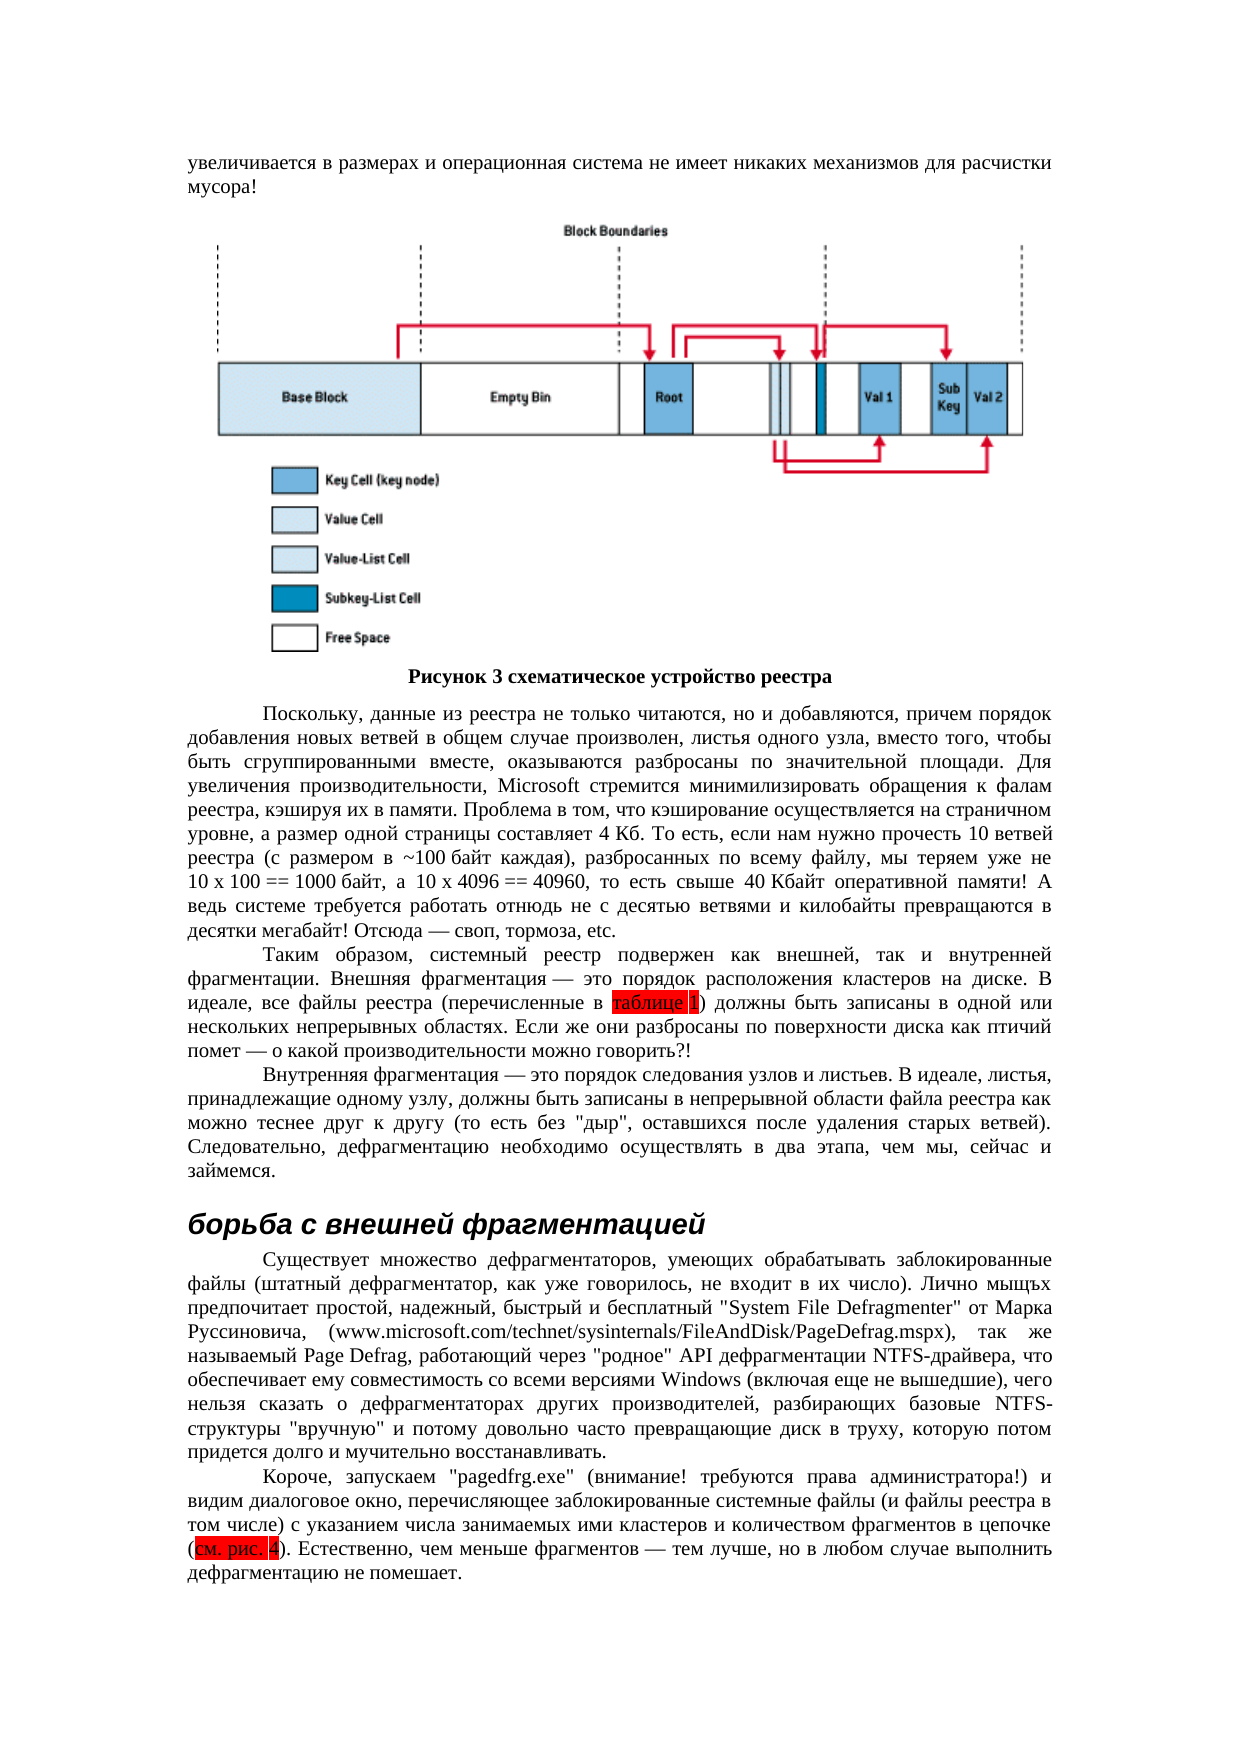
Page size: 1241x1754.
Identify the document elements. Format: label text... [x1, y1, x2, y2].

text Таким образом, системный реестр подвержен как внешней, так и внутренней фрагментации. Внешняя фрагментация — это порядок расположения кластеров на диске. В идеале, все файлы реестра (перечисленные в таблице 1) должны быть записаны в одной или нескольких непрерывных областях. Если же они разбросаны по поверхности диска как птичий помет — о какой производительности можно говорить?! [187, 942, 1053, 1062]
text увеличивается в размерах и операционная система не имеет никаких механизмов для расчистки мусора! [187, 150, 1053, 198]
text Поскольку, данные из реестра не только читаются, но и добавляются, причем порядок добавления новых ветвей в общем случае произволен, листья одного узла, вместо того, чтобы быть сгруппированными вместе, оказываются разбросаны по значительной площади. Для увеличения производительности, Microsoft стремится минимилизировать обращения к фалам реестра, кэшируя их в памяти. Проблема в том, что кэширование осуществляется на страничном уровне, а размер одной страницы составляет 4 Кб. То есть, если нам нужно прочесть 10 ветвей реестра (с размером в ~100 байт каждая), разбросанных по всему файлу, мы теряем уже не 10 х 100 == 1000 байт, а 10 х 4096 == 40960, то есть свыше 40 Кбайт оперативной памяти! А ведь системе требуется работать отнюдь не с десятью ветвями и килобайты превращаются в десятки мегабайт! Отсюда — своп, тормоза, etc. [187, 701, 1053, 942]
text Внутренняя фрагментация — это порядок следования узлов и листьев. В идеале, листья, принадлежащие одному узлу, должны быть записаны в непрерывной области файла реестра как можно теснее друг к другу (то есть без "дыр", оставшихся после удаления старых ветвей). Следовательно, дефрагментацию необходимо осуществлять в два этапа, чем мы, сейчас и займемся. [187, 1062, 1053, 1182]
text Короче, запускаем "pagedfrg.exe" (внимание! требуются права администратора!) и видим диалоговое окно, перечисляющее заблокированные системные файлы (и файлы реестра в том числе) с указанием числа занимаемых ими кластеров и количеством фрагментов в цепочке (см. рис. 4). Естественно, чем меньше фрагментов — тем лучше, но в любом случае выполнить дефрагментацию не помешает. [187, 1463, 1053, 1584]
text Рисунок 3 схематическое устройство реестра [187, 664, 1053, 688]
text Существует множество дефрагментаторов, умеющих обрабатывать заблокированные файлы (штатный дефрагментатор, как уже говорилось, не входит в их число). Лично мыщъх предпочитает простой, надежный, быстрый и бесплатный "System File Defragmenter" от Марка Руссиновича, (www.microsoft.com/technet/sysinternals/FileAndDisk/PageDefrag.mspx), так же называемый Page Defrag, работающий через "родное" API дефрагментации NTFS-драйвера, что обеспечивает ему совместимость со всеми версиями Windows (включая еще не вышедшие), чего нельзя сказать о дефрагментаторах других производителей, разбирающих базовые NTFS-структуры "вручную" и потому довольно часто превращающие диск в труху, которую потом придется долго и мучительно восстанавливать. [187, 1247, 1053, 1463]
subtitle борьба с внешней фрагментацией [187, 1207, 1053, 1241]
picture [217, 222, 1024, 652]
